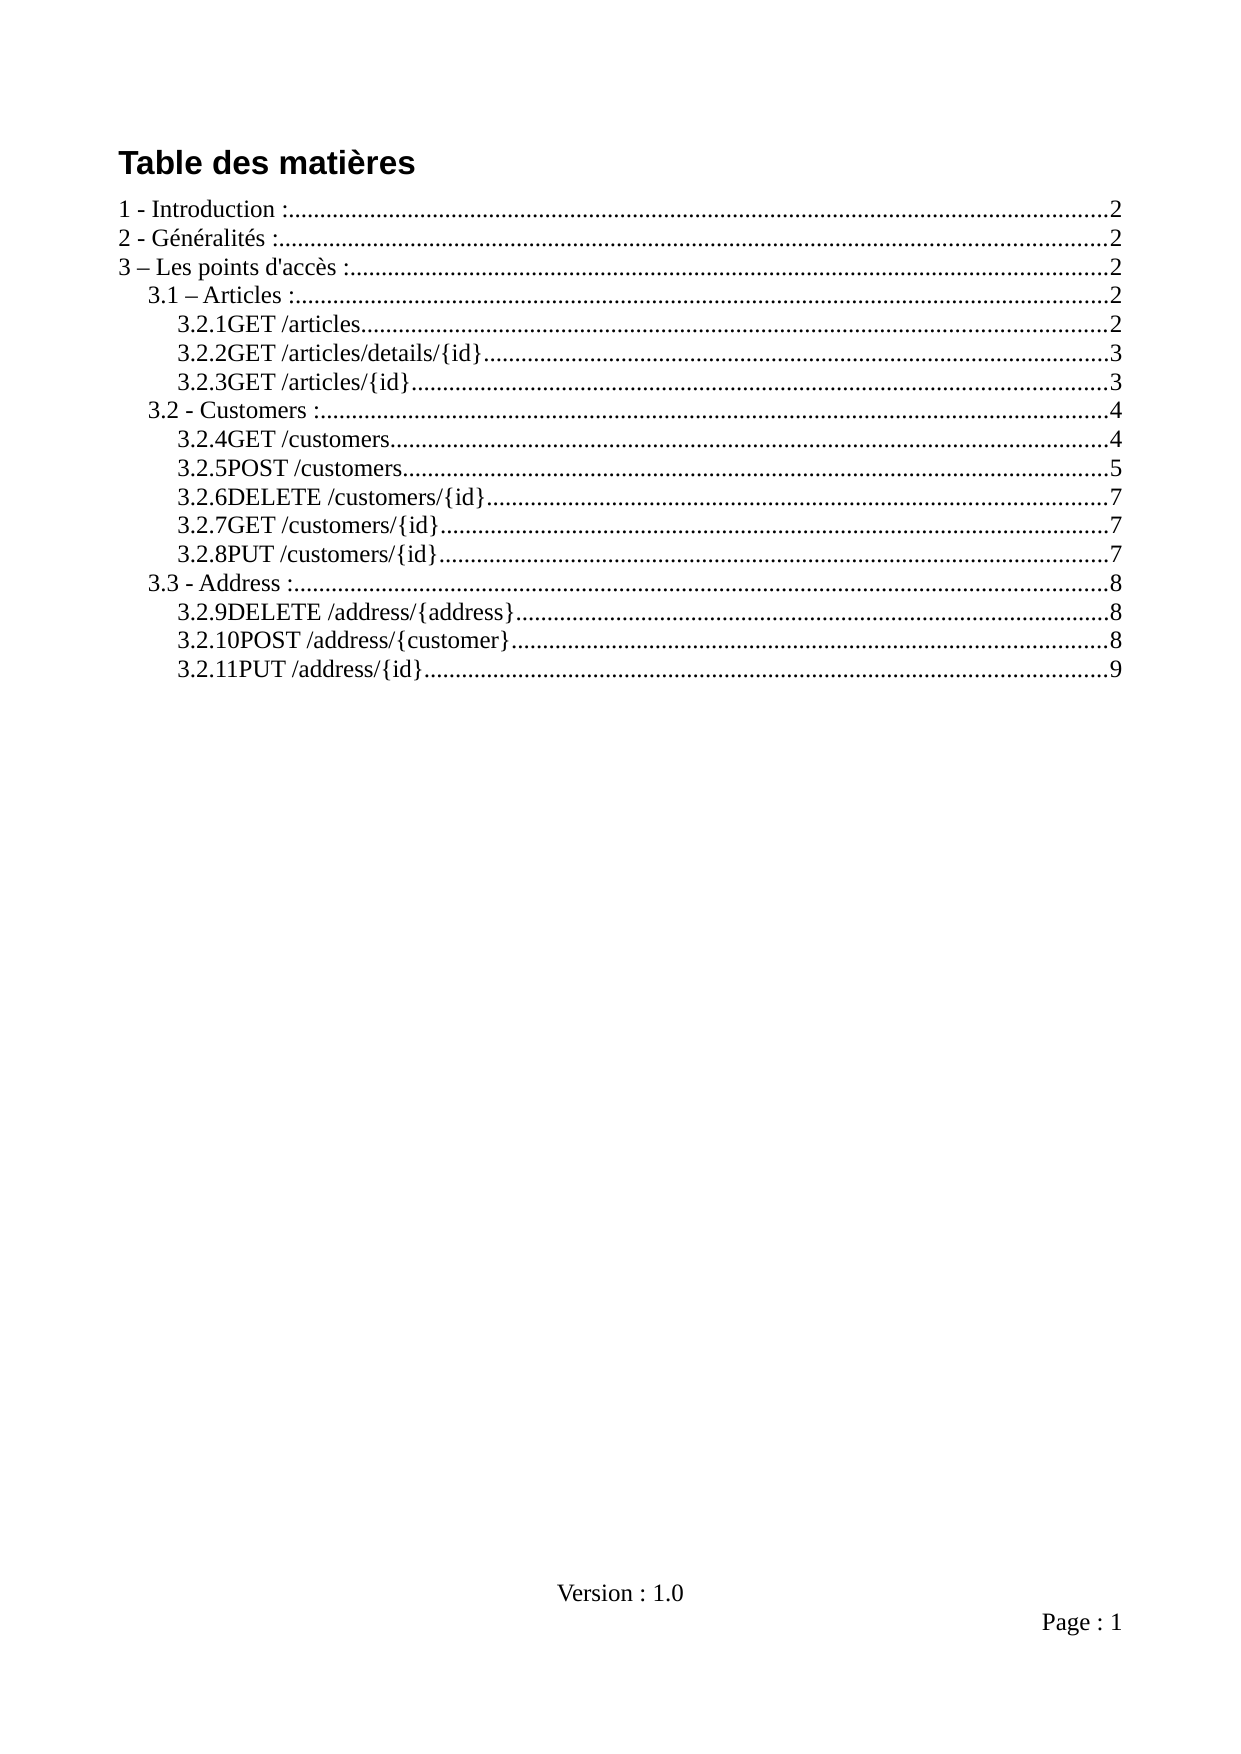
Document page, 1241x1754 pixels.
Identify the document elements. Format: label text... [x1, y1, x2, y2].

text 3.2.2GET /articles/details/{id} 3 [177, 338, 1122, 367]
text 3.2.3GET /articles/{id} 3 [177, 367, 1122, 395]
text 3.2.5POST /customers 5 [177, 453, 1122, 482]
text 1 - Introduction : 2 [118, 194, 1122, 223]
subtitle Table des matières [118, 143, 1122, 182]
text 3.2.4GET /customers 4 [177, 424, 1122, 453]
text 3.2 - Customers : 4 [148, 395, 1122, 424]
text 3.2.11PUT /address/{id} 9 [177, 654, 1122, 683]
text 3.2.7GET /customers/{id} 7 [177, 510, 1122, 539]
text 3.2.8PUT /customers/{id} 7 [177, 539, 1122, 568]
text 3.3 - Address : 8 [148, 568, 1122, 597]
text 3.2.9DELETE /address/{address} 8 [177, 597, 1122, 625]
text 2 - Généralités : 2 [118, 223, 1122, 252]
text 3.2.1GET /articles 2 [177, 309, 1122, 338]
text 3.2.10POST /address/{customer} 8 [177, 625, 1122, 654]
text 3.1 – Articles : 2 [148, 280, 1122, 309]
text 3.2.6DELETE /customers/{id} 7 [177, 482, 1122, 510]
text 3 – Les points d'accès : 2 [118, 252, 1122, 280]
